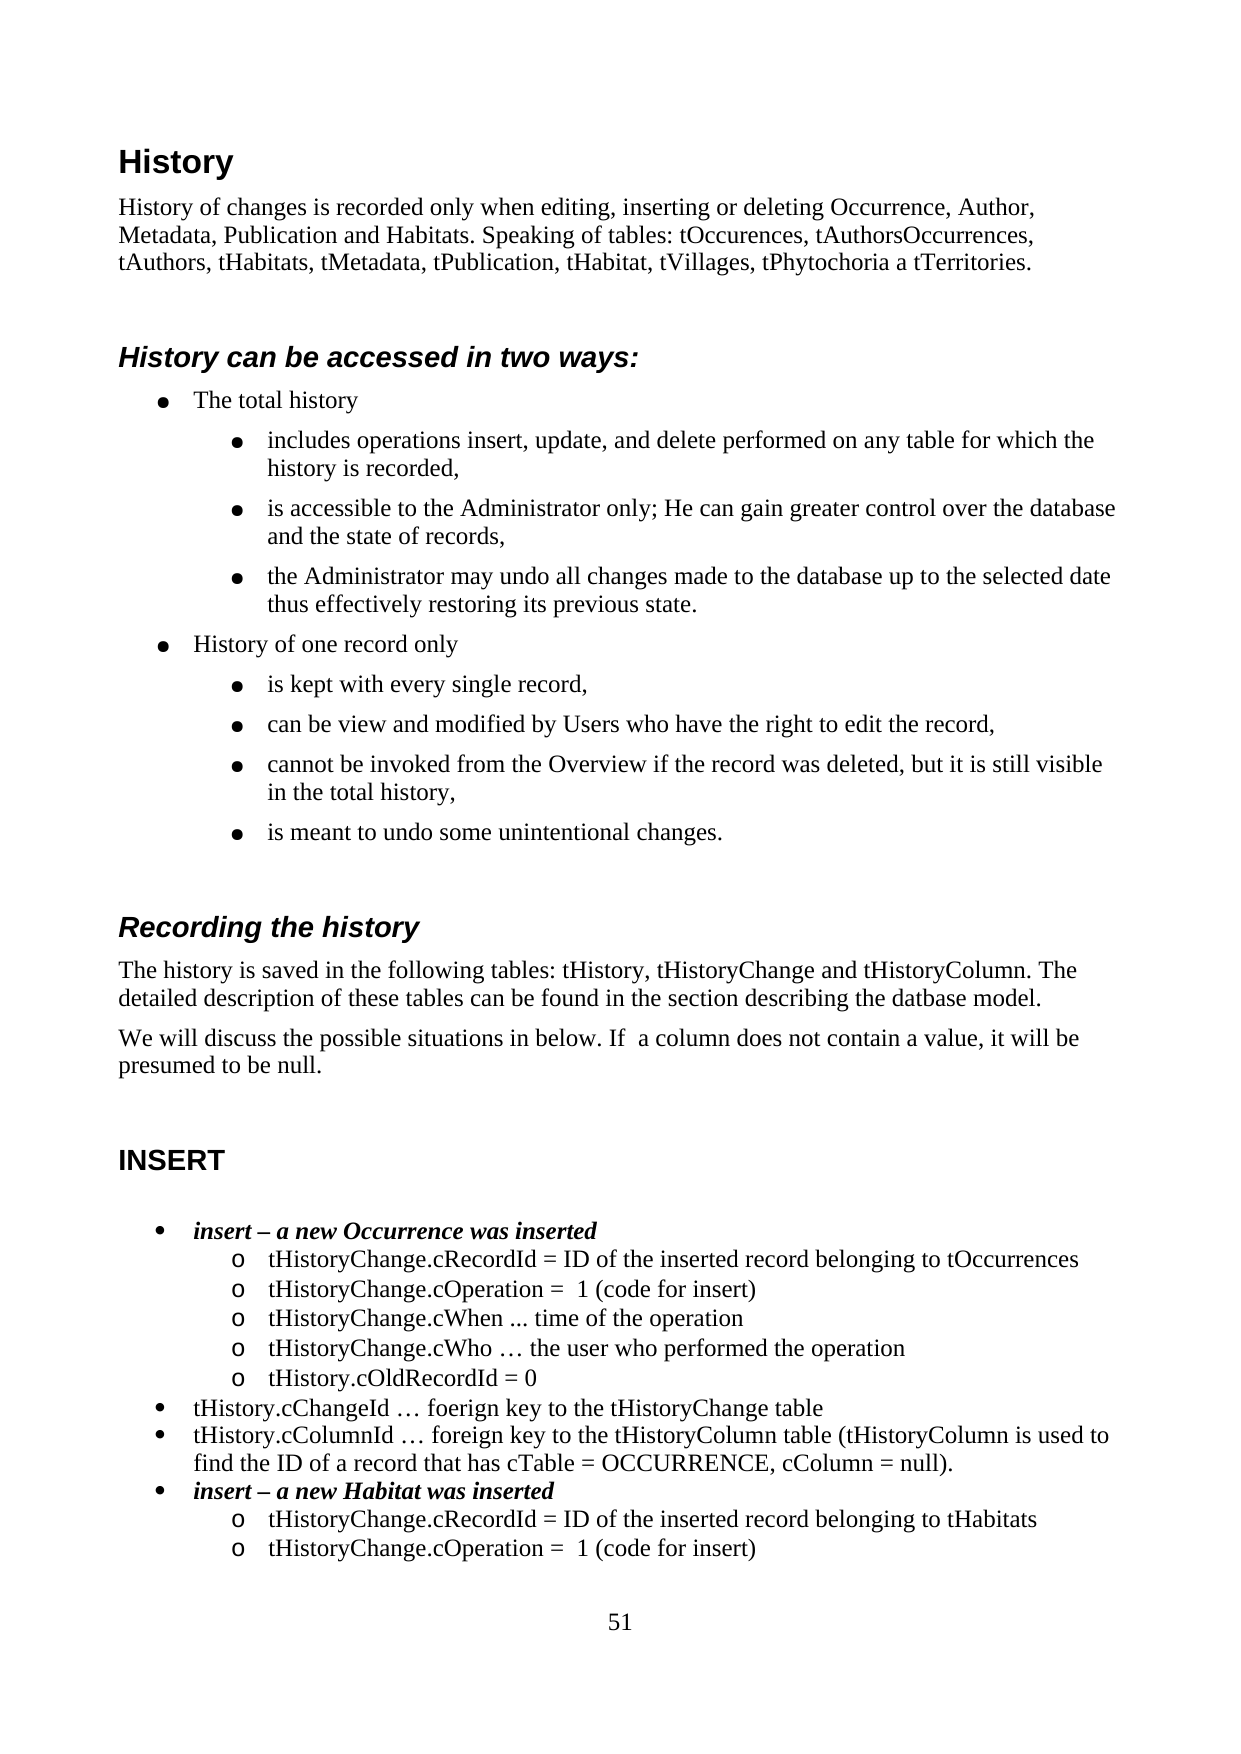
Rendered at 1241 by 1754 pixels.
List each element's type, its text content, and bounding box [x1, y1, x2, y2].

list includes operations insert, update, and delete performed on any table for which the history is recorded, [229, 427, 1122, 482]
list tHistoryChange.cRecordId = ID of the inserted record belonging to tOccurrences [231, 1245, 1122, 1275]
list tHistoryChange.cOperation = 1 (code for insert) [231, 1534, 1122, 1564]
list The total history [156, 386, 1122, 414]
list tHistoryChange.cWhen ... time of the operation [231, 1304, 1122, 1334]
list tHistory.cChangeId … foerign key to the tHistoryChange table [156, 1394, 1122, 1422]
list is accessible to the Administrator only; He can gain greater control over the database and the state of records, [229, 494, 1122, 550]
subtitle Recording the history [118, 911, 1122, 943]
text History of changes is recorded only when editing, inserting or deleting Occurrence, Author, Metadata, Publication and Habitats. Speaking of tables: tOccurences, tAuthorsOccurrences, tAuthors, tHabitats, tMetadata, tPublication, tHabitat, tVillages, tPhytochoria a tTerritories. [118, 193, 1122, 276]
list tHistory.cOldRecordId = 0 [231, 1364, 1122, 1394]
subtitle History [118, 143, 1122, 181]
list insert – a new Habitat was inserted [156, 1477, 1122, 1505]
list is kept with every single record, [229, 670, 1122, 698]
list cannot be invoked from the Overview if the record was deleted, but it is still visible in the total history, [229, 750, 1122, 806]
list History of one record only [156, 630, 1122, 658]
list tHistoryChange.cOperation = 1 (code for insert) [231, 1275, 1122, 1304]
subtitle History can be accessed in two ways: [118, 341, 1122, 374]
text The history is saved in the following tables: tHistory, tHistoryChange and tHistoryColumn. The detailed description of these tables can be found in the section describing the datbase model. [118, 956, 1122, 1011]
list can be view and modified by Users who have the right to edit the record, [229, 710, 1122, 738]
list is meant to undo some unintentional changes. [229, 818, 1122, 846]
text We will discuss the possible situations in below. If a column does not contain a value, it will be presumed to be null. [118, 1024, 1122, 1079]
list tHistoryChange.cRecordId = ID of the inserted record belonging to tHabitats [231, 1505, 1122, 1534]
list tHistory.cColumnId … foreign key to the tHistoryColumn table (tHistoryColumn is used to find the ID of a record that has cTable = OCCURRENCE, cColumn = null). [156, 1422, 1122, 1477]
list insert – a new Occurrence was inserted [156, 1217, 1122, 1245]
list tHistoryChange.cWho … the user who performed the operation [231, 1334, 1122, 1364]
subtitle INSERT [118, 1144, 1122, 1177]
list the Administrator may undo all changes made to the database up to the selected date thus effectively restoring its previous state. [229, 562, 1122, 618]
